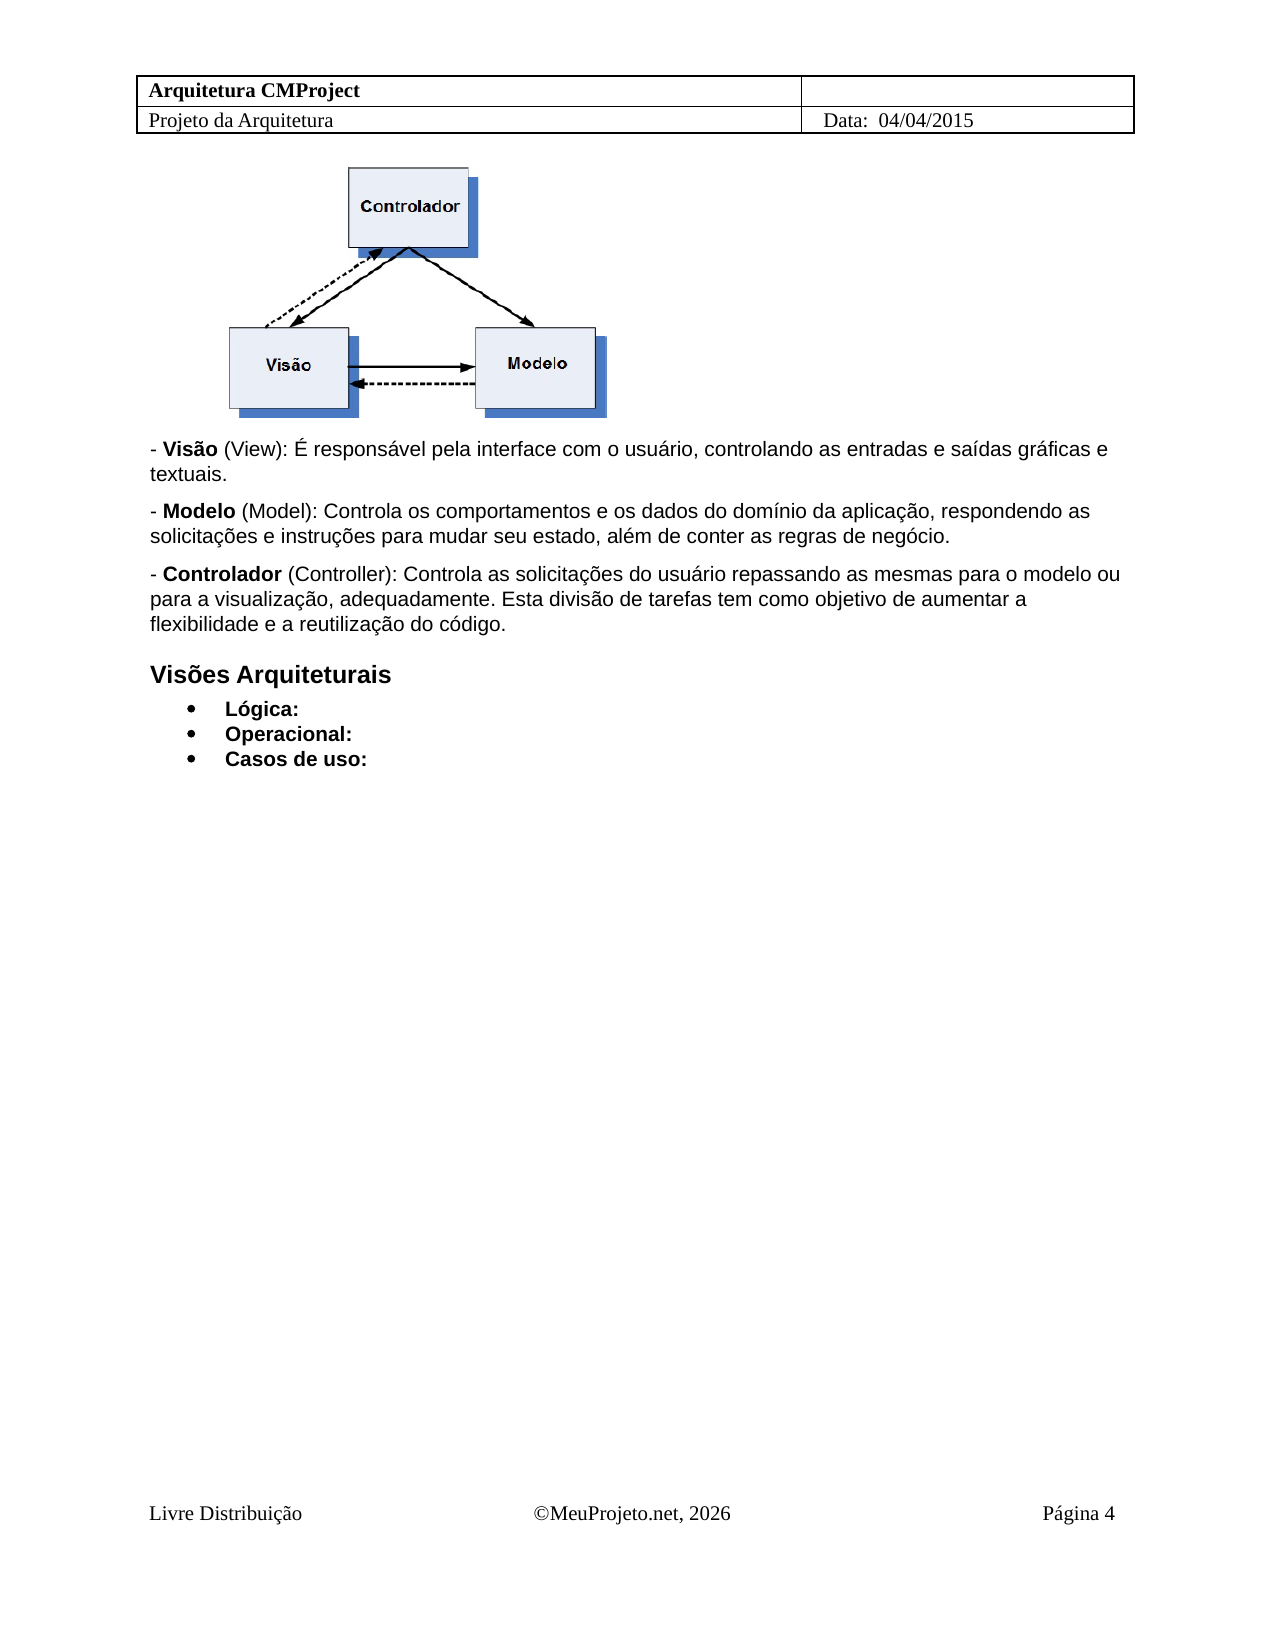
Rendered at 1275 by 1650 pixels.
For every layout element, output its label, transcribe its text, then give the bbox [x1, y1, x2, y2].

text - Controlador (Controller): Controla as solicitações do usuário repassando as mesmas para o modelo ou para a visualização, adequadamente. Esta divisão de tarefas tem como objetivo de aumentar a flexibilidade e a reutilização do código. [150, 561, 1125, 636]
text - Visão (View): É responsável pela interface com o usuário, controlando as entradas e saídas gráficas e textuais. [150, 436, 1125, 486]
subtitle Visões Arquiteturais [150, 661, 1125, 689]
list Operacional: [187, 721, 1125, 746]
list Lógica: [187, 696, 1125, 721]
text - Modelo (Model): Controla os comportamentos e os dados do domínio da aplicação, respondendo as solicitações e instruções para mudar seu estado, além de conter as regras de negócio. [150, 498, 1125, 548]
list Casos de uso: [187, 746, 1125, 771]
